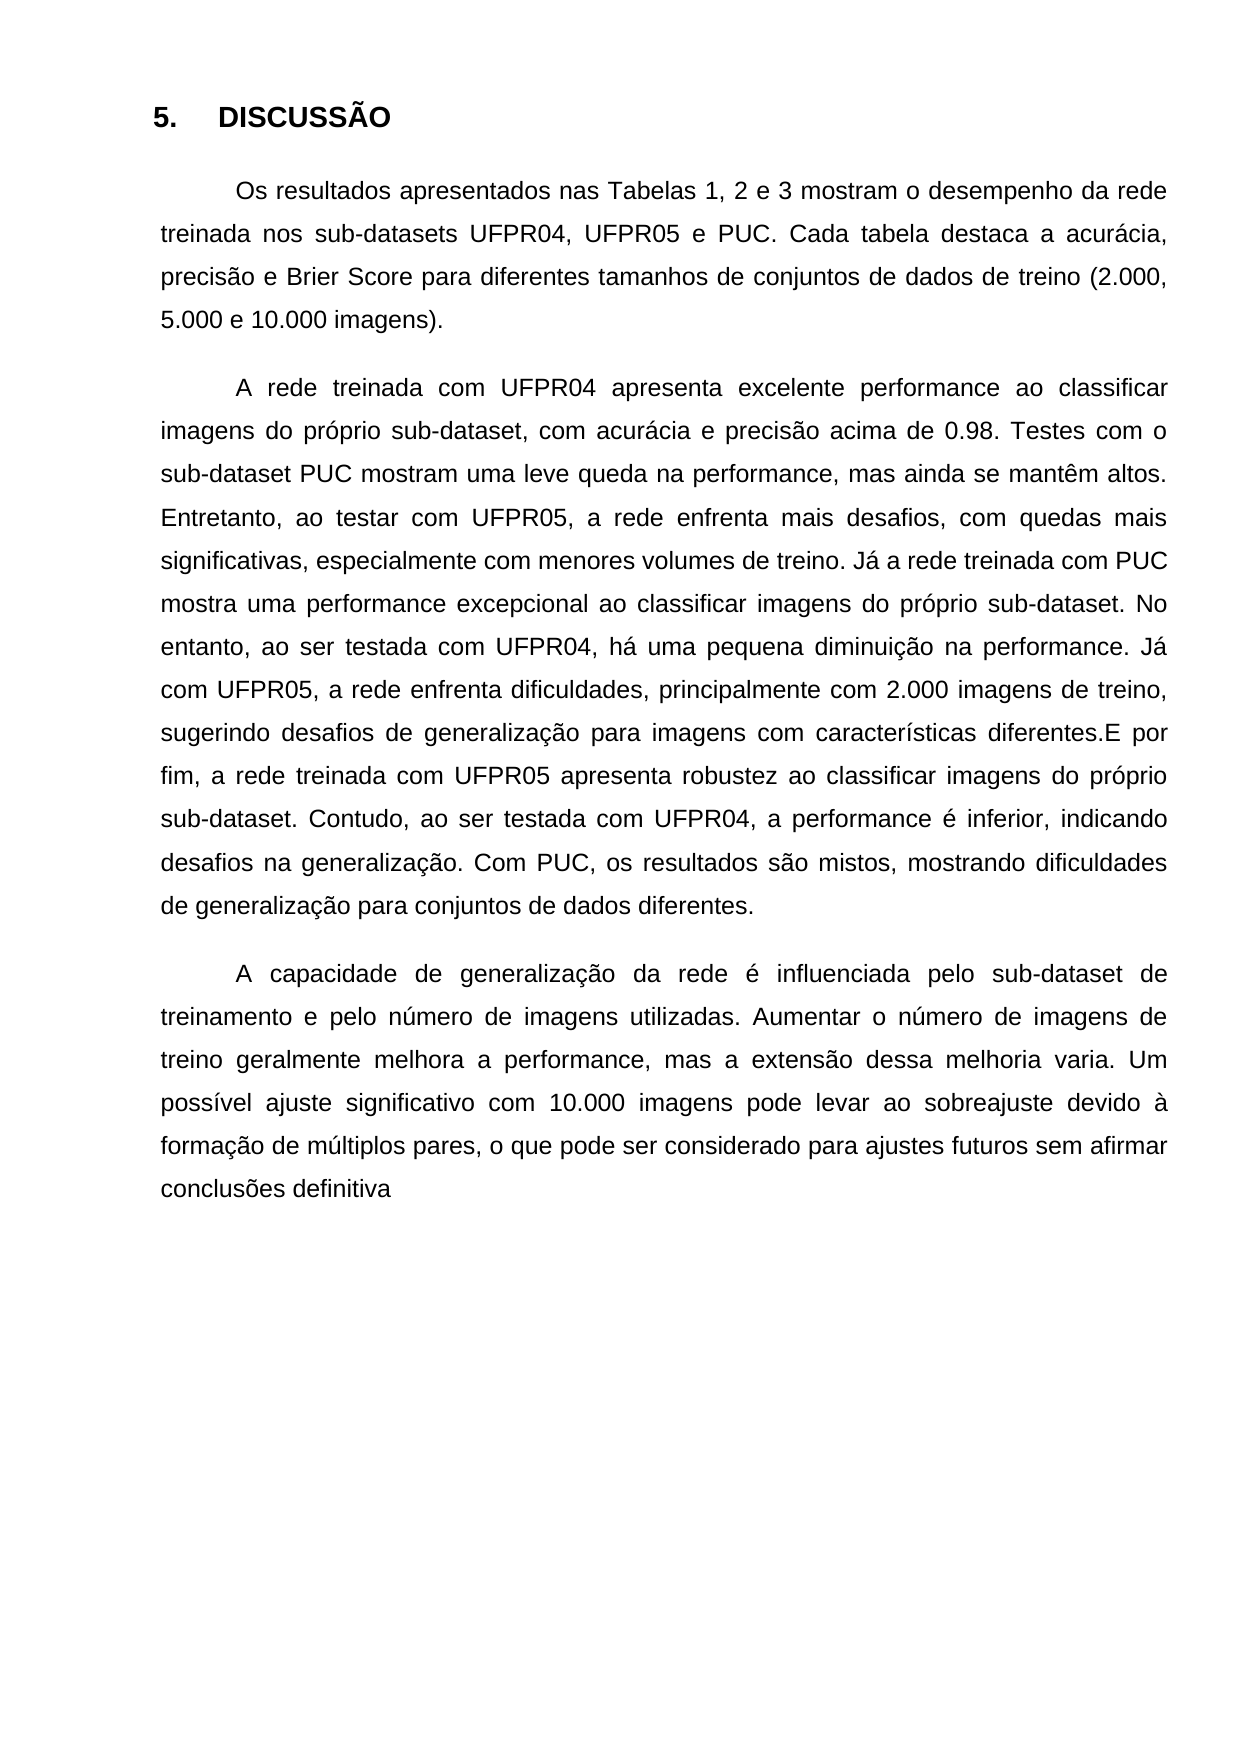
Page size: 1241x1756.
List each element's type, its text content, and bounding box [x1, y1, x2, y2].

text A capacidade de generalização da rede é influenciada pelo sub-dataset de treinamento e pelo número de imagens utilizadas. Aumentar o número de imagens de treino geralmente melhora a performance, mas a extensão dessa melhoria varia. Um possível ajuste significativo com 10.000 imagens pode levar ao sobreajuste devido à formação de múltiplos pares, o que pode ser considerado para ajustes futuros sem afirmar conclusões definitiva [160, 959, 1169, 1203]
text Os resultados apresentados nas Tabelas 1, 2 e 3 mostram o desempenho da rede treinada nos sub-datasets UFPR04, UFPR05 e PUC. Cada tabela destaca a acurácia, precisão e Brier Score para diferentes tamanhos de conjuntos de dados de treino (2.000, 5.000 e 10.000 imagens). [160, 176, 1169, 334]
subtitle DISCUSSÃO [177, 100, 1169, 134]
text A rede treinada com UFPR04 apresenta excelente performance ao classificar imagens do próprio sub-dataset, com acurácia e precisão acima de 0.98. Testes com o sub-dataset PUC mostram uma leve queda na performance, mas ainda se mantêm altos. Entretanto, ao testar com UFPR05, a rede enfrenta mais desafios, com quedas mais significativas, especialmente com menores volumes de treino. Já a rede treinada com PUC mostra uma performance excepcional ao classificar imagens do próprio sub-dataset. No entanto, ao ser testada com UFPR04, há uma pequena diminuição na performance. Já com UFPR05, a rede enfrenta dificuldades, principalmente com 2.000 imagens de treino, sugerindo desafios de generalização para imagens com características diferentes.E por fim, a rede treinada com UFPR05 apresenta robustez ao classificar imagens do próprio sub-dataset. Contudo, ao ser testada com UFPR04, a performance é inferior, indicando desafios na generalização. Com PUC, os resultados são mistos, mostrando dificuldades de generalização para conjuntos de dados diferentes. [160, 373, 1169, 919]
